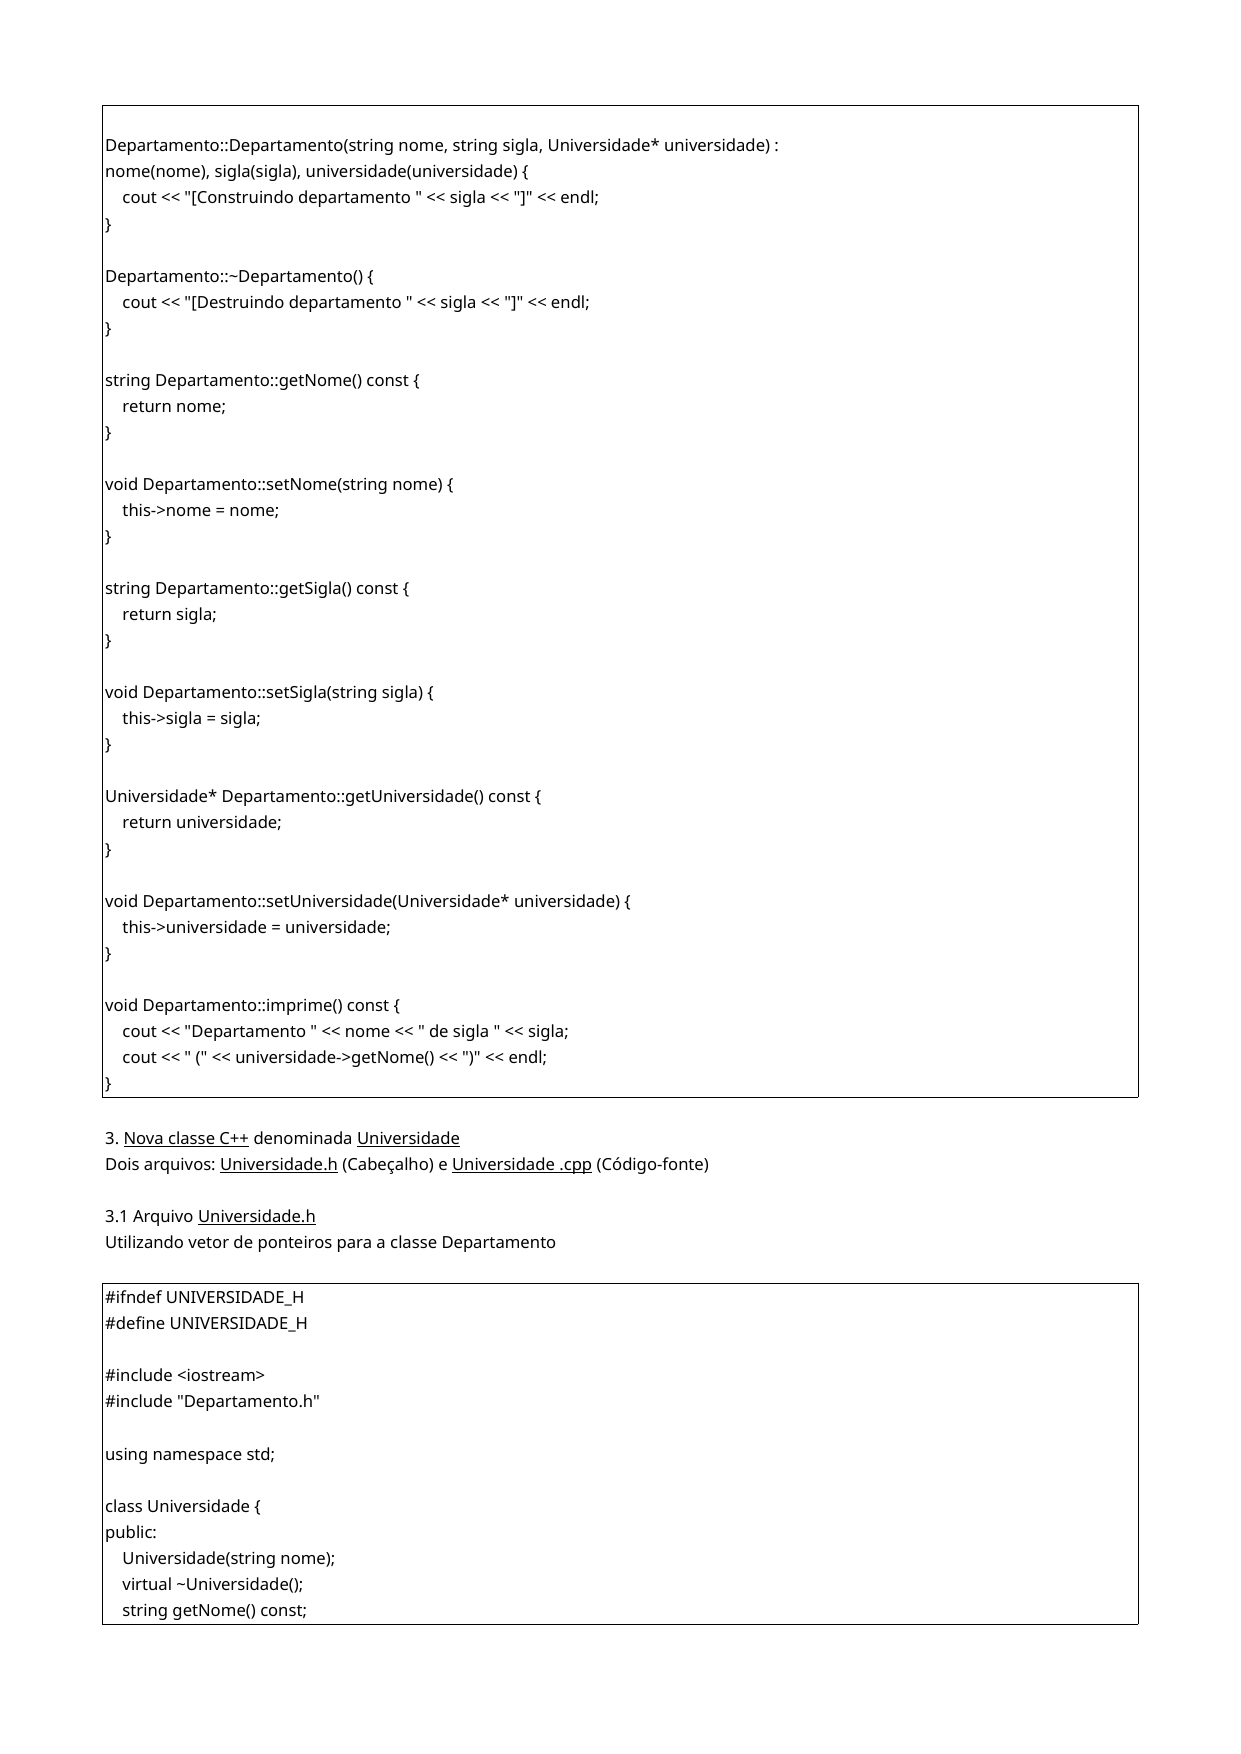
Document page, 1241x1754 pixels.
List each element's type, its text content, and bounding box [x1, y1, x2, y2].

text Universidade* Departamento::getUniversidade() const { [103, 782, 1138, 808]
text void Departamento::setSigla(string sigla) { [103, 678, 1138, 704]
text } [103, 938, 1138, 964]
text void Departamento::setNome(string nome) { [103, 469, 1138, 495]
text string Departamento::getNome() const { [103, 365, 1138, 391]
text } [103, 522, 1138, 547]
text cout << "[Construindo departamento " << sigla << "]" << endl; [103, 183, 1138, 209]
text return universidade; [103, 808, 1138, 834]
text } [103, 1068, 1138, 1097]
text nome(nome), sigla(sigla), universidade(universidade) { [103, 157, 1138, 183]
text void Departamento::setUniversidade(Universidade* universidade) { [103, 886, 1138, 912]
text 3. Nova classe C++ denominada Universidade [105, 1127, 1135, 1149]
text } [103, 417, 1138, 443]
text #ifndef UNIVERSIDADE_H [103, 1284, 1138, 1309]
text using namespace std; [103, 1439, 1138, 1465]
text cout << " (" << universidade->getNome() << ")" << endl; [103, 1042, 1138, 1068]
text } [103, 209, 1138, 235]
text cout << "[Destruindo departamento " << sigla << "]" << endl; [103, 287, 1138, 313]
text } [103, 730, 1138, 756]
text } [103, 626, 1138, 652]
text this->sigla = sigla; [103, 704, 1138, 730]
text return sigla; [103, 600, 1138, 626]
text } [103, 313, 1138, 339]
text public: [103, 1517, 1138, 1543]
text Utilizando vetor de ponteiros para a classe Departamento [105, 1231, 1135, 1253]
text this->universidade = universidade; [103, 912, 1138, 938]
text #define UNIVERSIDADE_H [103, 1309, 1138, 1335]
text Dois arquivos: Universidade.h (Cabeçalho) e Universidade .cpp (Código-fonte) [105, 1153, 1135, 1175]
text #include "Departamento.h" [103, 1387, 1138, 1413]
text } [103, 834, 1138, 860]
text virtual ~Universidade(); [103, 1569, 1138, 1595]
text this->nome = nome; [103, 496, 1138, 521]
text return nome; [103, 391, 1138, 417]
text cout << "Departamento " << nome << " de sigla " << sigla; [103, 1016, 1138, 1042]
text 3.1 Arquivo Universidade.h [105, 1205, 1135, 1227]
text Departamento::Departamento(string nome, string sigla, Universidade* universidade) : [103, 131, 1138, 157]
text string getNome() const; [103, 1595, 1138, 1624]
text #include <iostream> [103, 1361, 1138, 1387]
text Universidade(string nome); [103, 1543, 1138, 1569]
text Departamento::~Departamento() { [103, 261, 1138, 287]
text class Universidade { [103, 1491, 1138, 1517]
text string Departamento::getSigla() const { [103, 574, 1138, 599]
text void Departamento::imprime() const { [103, 990, 1138, 1016]
